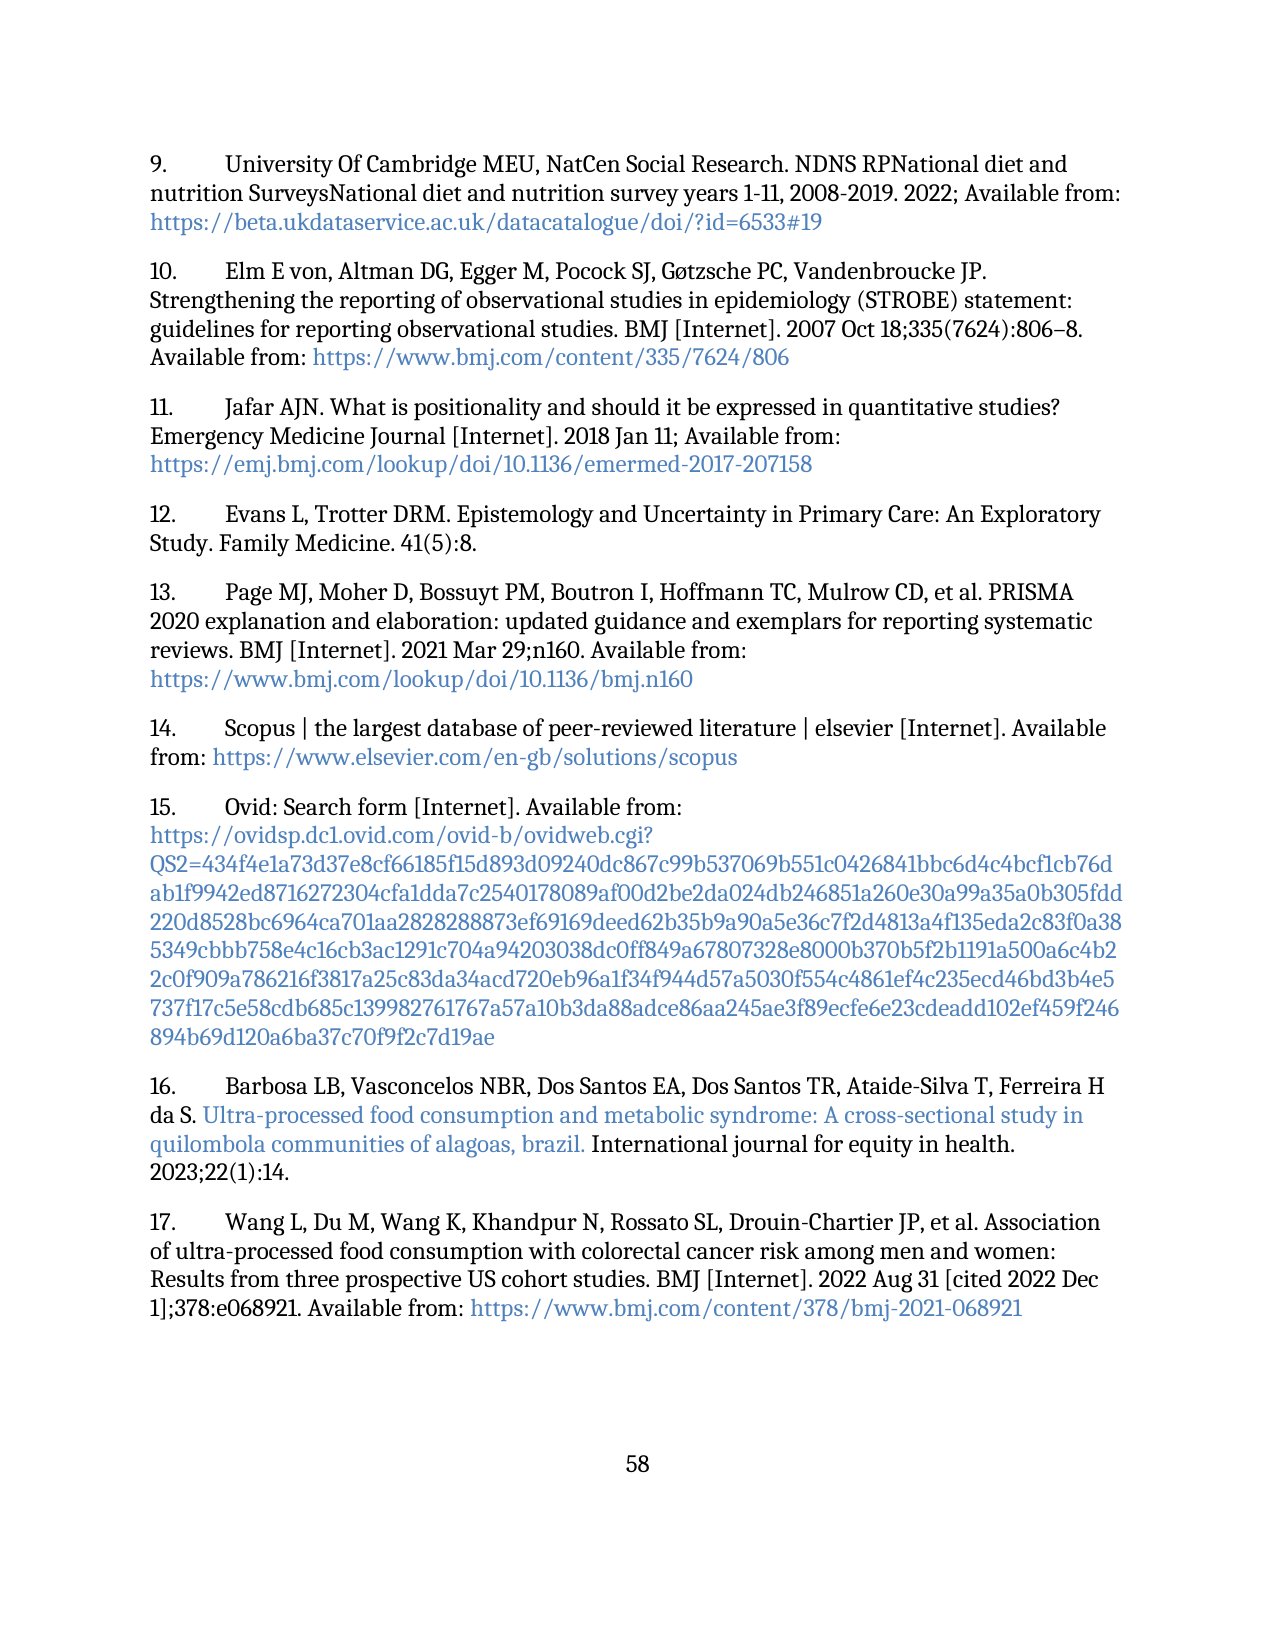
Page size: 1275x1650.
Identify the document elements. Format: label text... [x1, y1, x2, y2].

text 15. Ovid: Search form [Internet]. Available from: https://ovidsp.dc1.ovid.com/ovid-b/ovidweb.cgi?QS2=434f4e1a73d37e8cf66185f15d893d09240dc867c99b537069b551c0426841bbc6d4c4bcf1cb76dab1f9942ed8716272304cfa1dda7c2540178089af00d2be2da024db246851a260e30a99a35a0b305fdd220d8528bc6964ca701aa2828288873ef69169deed62b35b9a90a5e36c7f2d4813a4f135eda2c83f0a385349cbbb758e4c16cb3ac1291c704a94203038dc0ff849a67807328e8000b370b5f2b1191a500a6c4b22c0f909a786216f3817a25c83da34acd720eb96a1f34f944d57a5030f554c4861ef4c235ecd46bd3b4e5737f17c5e58cdb685c139982761767a57a10b3da88adce86aa245ae3f89ecfe6e23cdeadd102ef459f246894b69d120a6ba37c70f9f2c7d19ae [150, 792, 1125, 1051]
text 13. Page MJ, Moher D, Bossuyt PM, Boutron I, Hoffmann TC, Mulrow CD, et al. PRISMA 2020 explanation and elaboration: updated guidance and exemplars for reporting systematic reviews. BMJ [Internet]. 2021 Mar 29;n160. Available from: https://www.bmj.com/lookup/doi/10.1136/bmj.n160 [150, 578, 1125, 693]
text 17. Wang L, Du M, Wang K, Khandpur N, Rossato SL, Drouin-Chartier JP, et al. Association of ultra-processed food consumption with colorectal cancer risk among men and women: Results from three prospective US cohort studies. BMJ [Internet]. 2022 Aug 31 [cited 2022 Dec 1];378:e068921. Available from: https://www.bmj.com/content/378/bmj-2021-068921 [150, 1208, 1125, 1323]
text 12. Evans L, Trotter DRM. Epistemology and Uncertainty in Primary Care: An Exploratory Study. Family Medicine. 41(5):8. [150, 500, 1125, 557]
text 10. Elm E von, Altman DG, Egger M, Pocock SJ, Gøtzsche PC, Vandenbroucke JP. Strengthening the reporting of observational studies in epidemiology (STROBE) statement: guidelines for reporting observational studies. BMJ [Internet]. 2007 Oct 18;335(7624):806–8. Available from: https://www.bmj.com/content/335/7624/806 [150, 257, 1125, 372]
text 11. Jafar AJN. What is positionality and should it be expressed in quantitative studies? Emergency Medicine Journal [Internet]. 2018 Jan 11; Available from: https://emj.bmj.com/lookup/doi/10.1136/emermed-2017-207158 [150, 393, 1125, 479]
text 14. Scopus | the largest database of peer-reviewed literature | elsevier [Internet]. Available from: https://www.elsevier.com/en-gb/solutions/scopus [150, 714, 1125, 772]
text 16. Barbosa LB, Vasconcelos NBR, Dos Santos EA, Dos Santos TR, Ataide-Silva T, Ferreira H da S. Ultra-processed food consumption and metabolic syndrome: A cross-sectional study in quilombola communities of alagoas, brazil. International journal for equity in health. 2023;22(1):14. [150, 1072, 1125, 1187]
text 9. University Of Cambridge MEU, NatCen Social Research. NDNS RPNational diet and nutrition SurveysNational diet and nutrition survey years 1-11, 2008-2019. 2022; Available from: https://beta.ukdataservice.ac.uk/datacatalogue/doi/?id=6533#19 [150, 150, 1125, 236]
